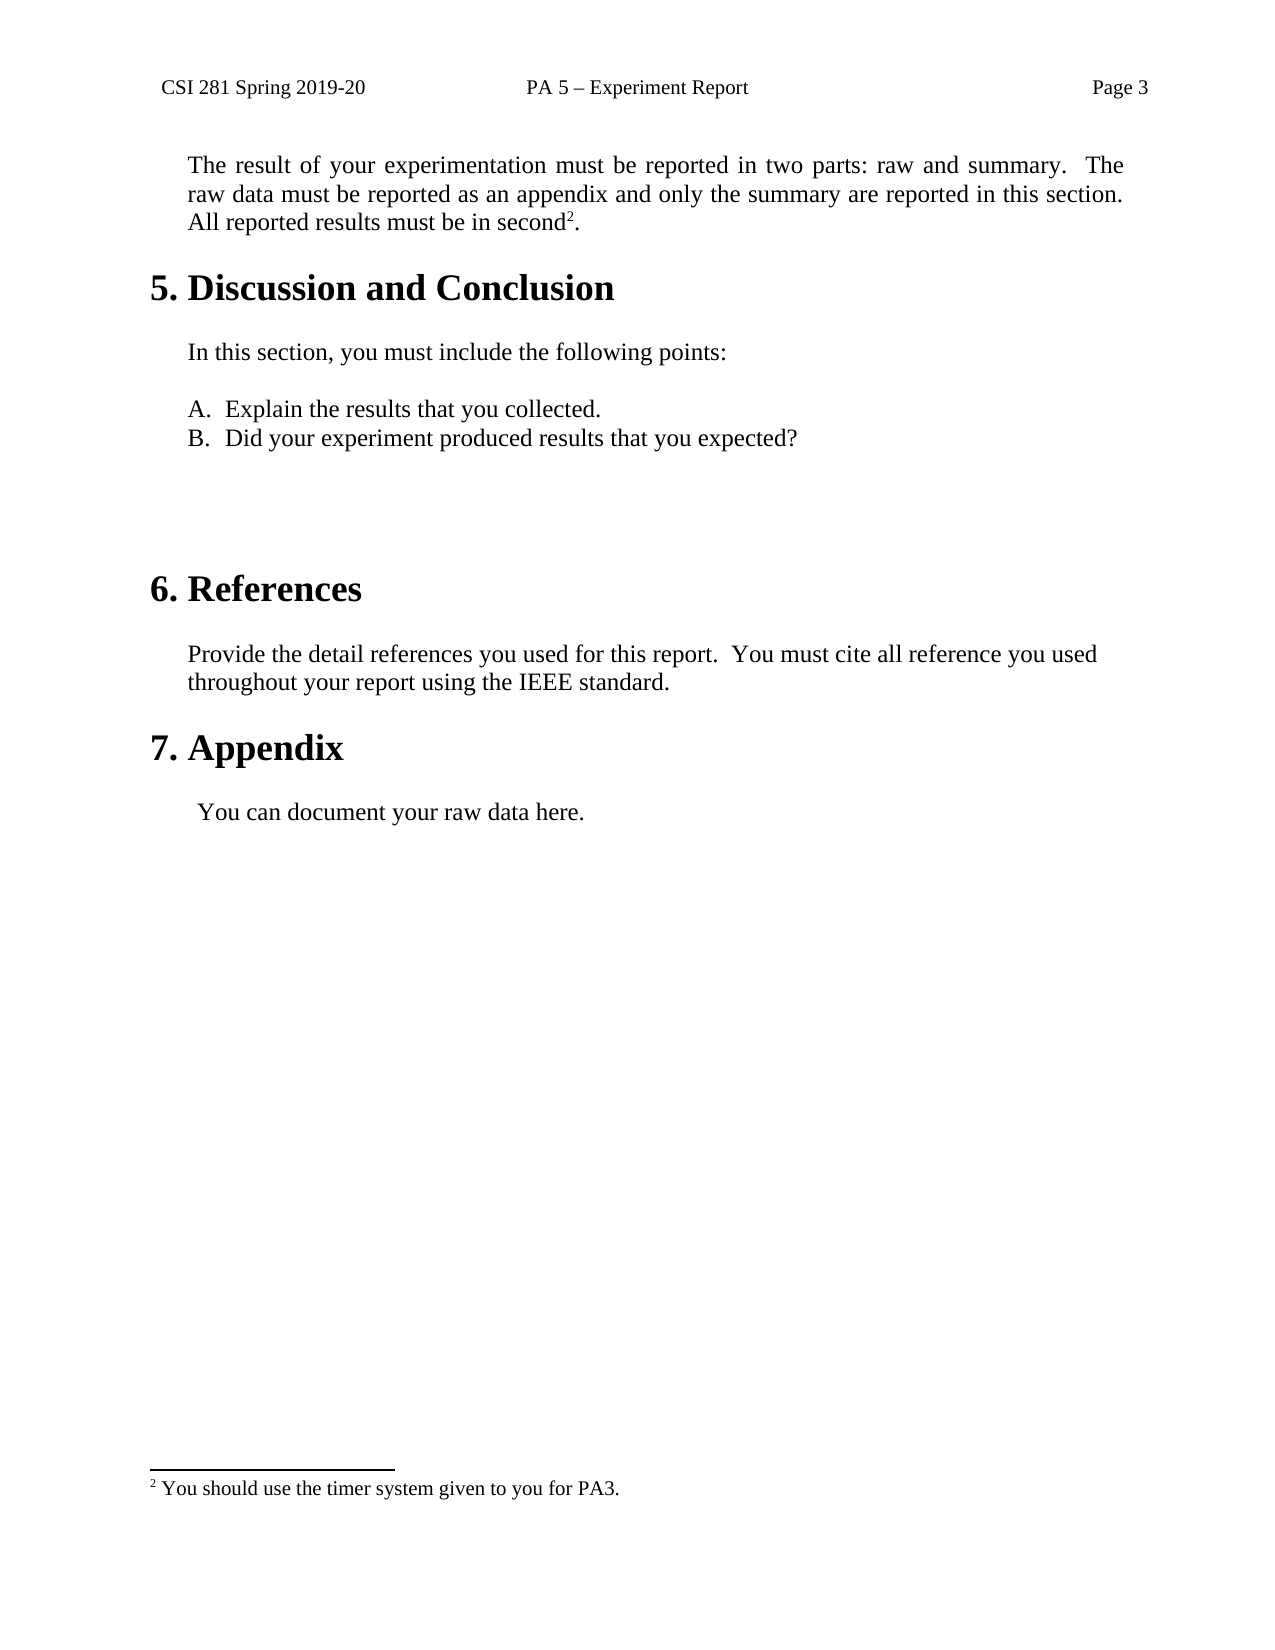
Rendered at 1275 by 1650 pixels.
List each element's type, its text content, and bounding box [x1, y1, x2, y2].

list You can document your raw data here. [197, 797, 1125, 826]
text You should use the timer system given to you for PA3. [150, 1476, 1125, 1500]
list Discussion and Conclusion [150, 265, 1125, 308]
list Provide the detail references you used for this report. You must cite all reference you used throughout your report using the IEEE standard. [187, 639, 1125, 696]
list Appendix [150, 725, 1125, 768]
list In this section, you must include the following points: [187, 337, 1125, 366]
list Explain the results that you collected. [187, 394, 1125, 423]
list Did your experiment produced results that you expected? [187, 423, 1125, 452]
list The result of your experimentation must be reported in two parts: raw and summary. The raw data must be reported as an appendix and only the summary are reported in this section. All reported results must be in second. [187, 150, 1125, 236]
list References [150, 567, 1125, 610]
